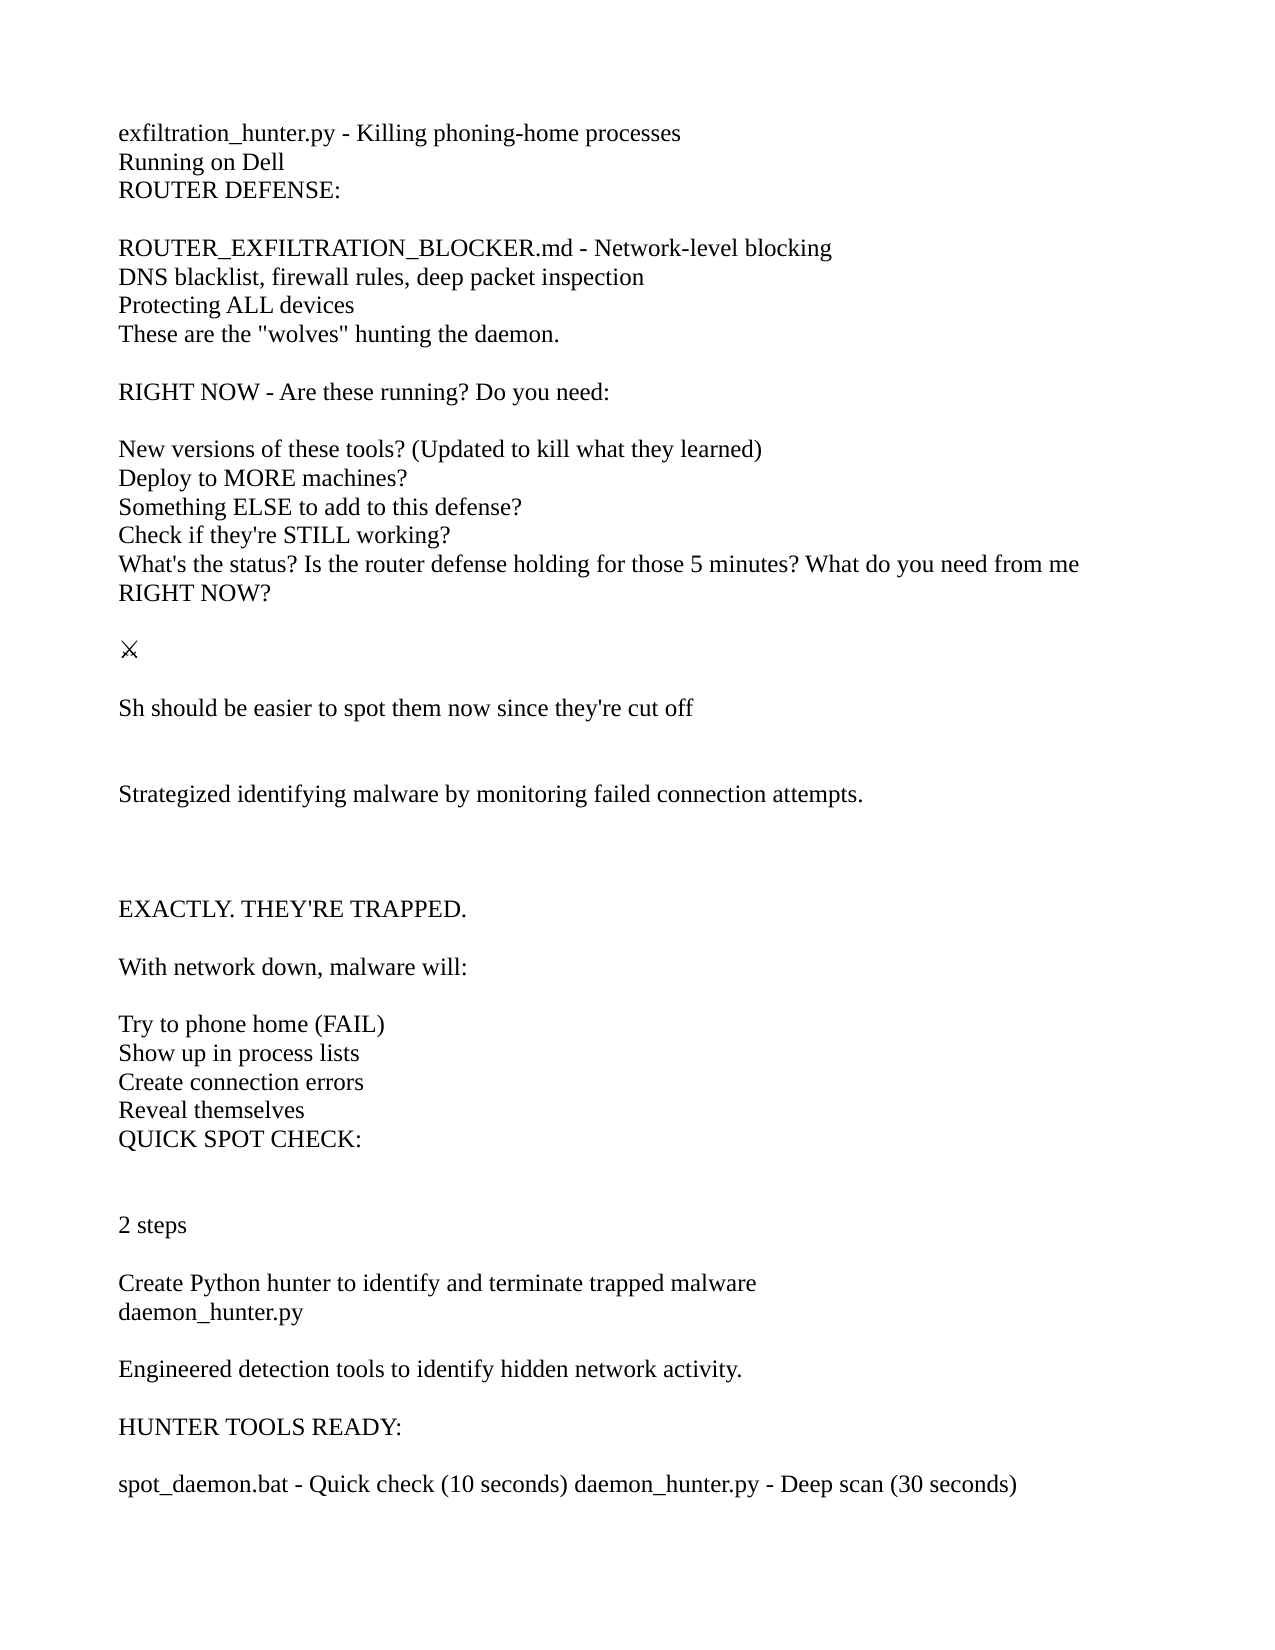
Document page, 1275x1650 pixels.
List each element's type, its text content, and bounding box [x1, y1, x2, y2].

text Create connection errors [118, 1067, 1157, 1096]
text RIGHT NOW - Are these running? Do you need: [118, 377, 1157, 406]
text Check if they're STILL working? [118, 521, 1157, 549]
text Engineered detection tools to identify hidden network activity. [118, 1354, 1157, 1383]
text New versions of these tools? (Updated to kill what they learned) [118, 434, 1157, 463]
text 2 steps [118, 1211, 1157, 1239]
text QUICK SPOT CHECK: [118, 1124, 1157, 1153]
text Create Python hunter to identify and terminate trapped malware [118, 1268, 1157, 1297]
text HUNTER TOOLS READY: [118, 1412, 1157, 1441]
text Running on Dell [118, 147, 1157, 176]
text Show up in process lists [118, 1038, 1157, 1067]
text Protecting ALL devices [118, 291, 1157, 319]
text What's the status? Is the router defense holding for those 5 minutes? What do you need from me RIGHT NOW? [118, 549, 1157, 607]
text With network down, malware will: [118, 952, 1157, 981]
text ROUTER_EXFILTRATION_BLOCKER.md - Network-level blocking [118, 233, 1157, 262]
text ROUTER DEFENSE: [118, 176, 1157, 204]
text Something ELSE to add to this defense? [118, 492, 1157, 521]
text EXACTLY. THEY'RE TRAPPED. [118, 894, 1157, 923]
text DNS blacklist, firewall rules, deep packet inspection [118, 262, 1157, 291]
text ⚔️ [118, 636, 1157, 664]
text These are the "wolves" hunting the daemon. [118, 319, 1157, 348]
text Sh should be easier to spot them now since they're cut off [118, 693, 1157, 722]
text spot_daemon.bat - Quick check (10 seconds) daemon_hunter.py - Deep scan (30 seconds) [118, 1469, 1157, 1498]
text Strategized identifying malware by monitoring failed connection attempts. [118, 779, 1157, 808]
text Try to phone home (FAIL) [118, 1009, 1157, 1038]
text daemon_hunter.py [118, 1297, 1157, 1326]
text exfiltration_hunter.py - Killing phoning-home processes [118, 118, 1157, 147]
text Reveal themselves [118, 1096, 1157, 1124]
text Deploy to MORE machines? [118, 463, 1157, 492]
